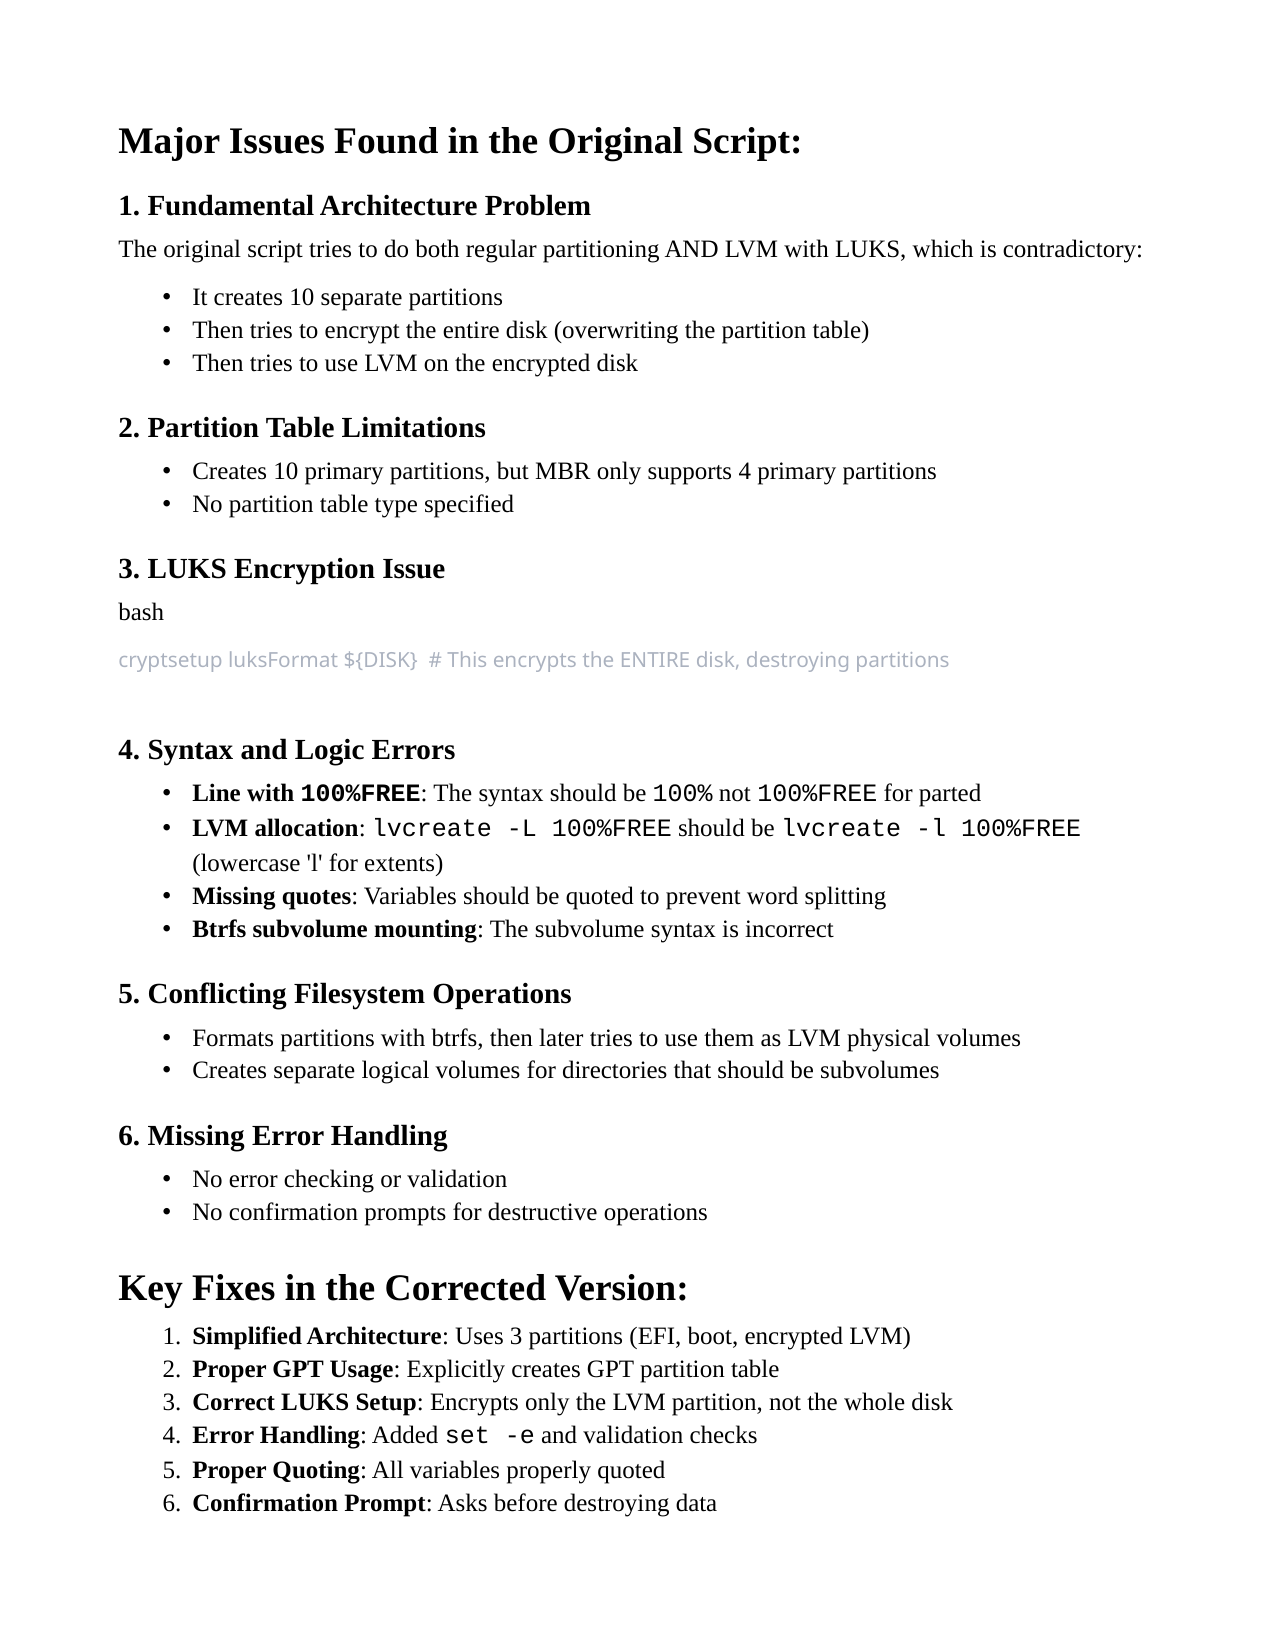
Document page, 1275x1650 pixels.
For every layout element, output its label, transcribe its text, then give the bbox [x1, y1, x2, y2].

list Proper GPT Usage: Explicitly creates GPT partition table [162, 1354, 1157, 1383]
list It creates 10 separate partitions [162, 282, 1157, 311]
list LVM allocation: lvcreate -L 100%FREE should be lvcreate -l 100%FREE (lowercase 'l' for extents) [162, 813, 1157, 877]
list Simplified Architecture: Uses 3 partitions (EFI, boot, encrypted LVM) [162, 1321, 1157, 1350]
list Then tries to use LVM on the encrypted disk [162, 348, 1157, 377]
list No partition table type specified [162, 489, 1157, 518]
subtitle Key Fixes in the Corrected Version: [118, 1265, 1157, 1308]
list Creates 10 primary partitions, but MBR only supports 4 primary partitions [162, 456, 1157, 485]
list Then tries to encrypt the entire disk (overwriting the partition table) [162, 315, 1157, 344]
text cryptsetup luksFormat ${DISK} # This encrypts the ENTIRE disk, destroying partitions [118, 645, 1157, 673]
text The original script tries to do both regular partitioning AND LVM with LUKS, which is contradictory: [118, 234, 1157, 263]
list Creates separate logical volumes for directories that should be subvolumes [162, 1056, 1157, 1084]
text bash [118, 597, 1157, 626]
subtitle 4. Syntax and Logic Errors [118, 732, 1157, 765]
list Missing quotes: Variables should be quoted to prevent word splitting [162, 881, 1157, 910]
list Error Handling: Added set -e and validation checks [162, 1420, 1157, 1451]
list Confirmation Prompt: Asks before destroying data [162, 1488, 1157, 1517]
subtitle 3. LUKS Encryption Issue [118, 551, 1157, 585]
list Proper Quoting: All variables properly quoted [162, 1455, 1157, 1484]
list Btrfs subvolume mounting: The subvolume syntax is incorrect [162, 914, 1157, 943]
list Formats partitions with btrfs, then later tries to use them as LVM physical volumes [162, 1023, 1157, 1051]
list No error checking or validation [162, 1164, 1157, 1193]
subtitle 1. Fundamental Architecture Problem [118, 188, 1157, 222]
subtitle 2. Partition Table Limitations [118, 410, 1157, 444]
subtitle 5. Conflicting Filesystem Operations [118, 977, 1157, 1010]
list Line with 100%FREE: The syntax should be 100% not 100%FREE for parted [162, 778, 1157, 809]
subtitle 6. Missing Error Handling [118, 1118, 1157, 1151]
subtitle Major Issues Found in the Original Script: [118, 118, 1157, 161]
list No confirmation prompts for destructive operations [162, 1197, 1157, 1226]
list Correct LUKS Setup: Encrypts only the LVM partition, not the whole disk [162, 1387, 1157, 1416]
